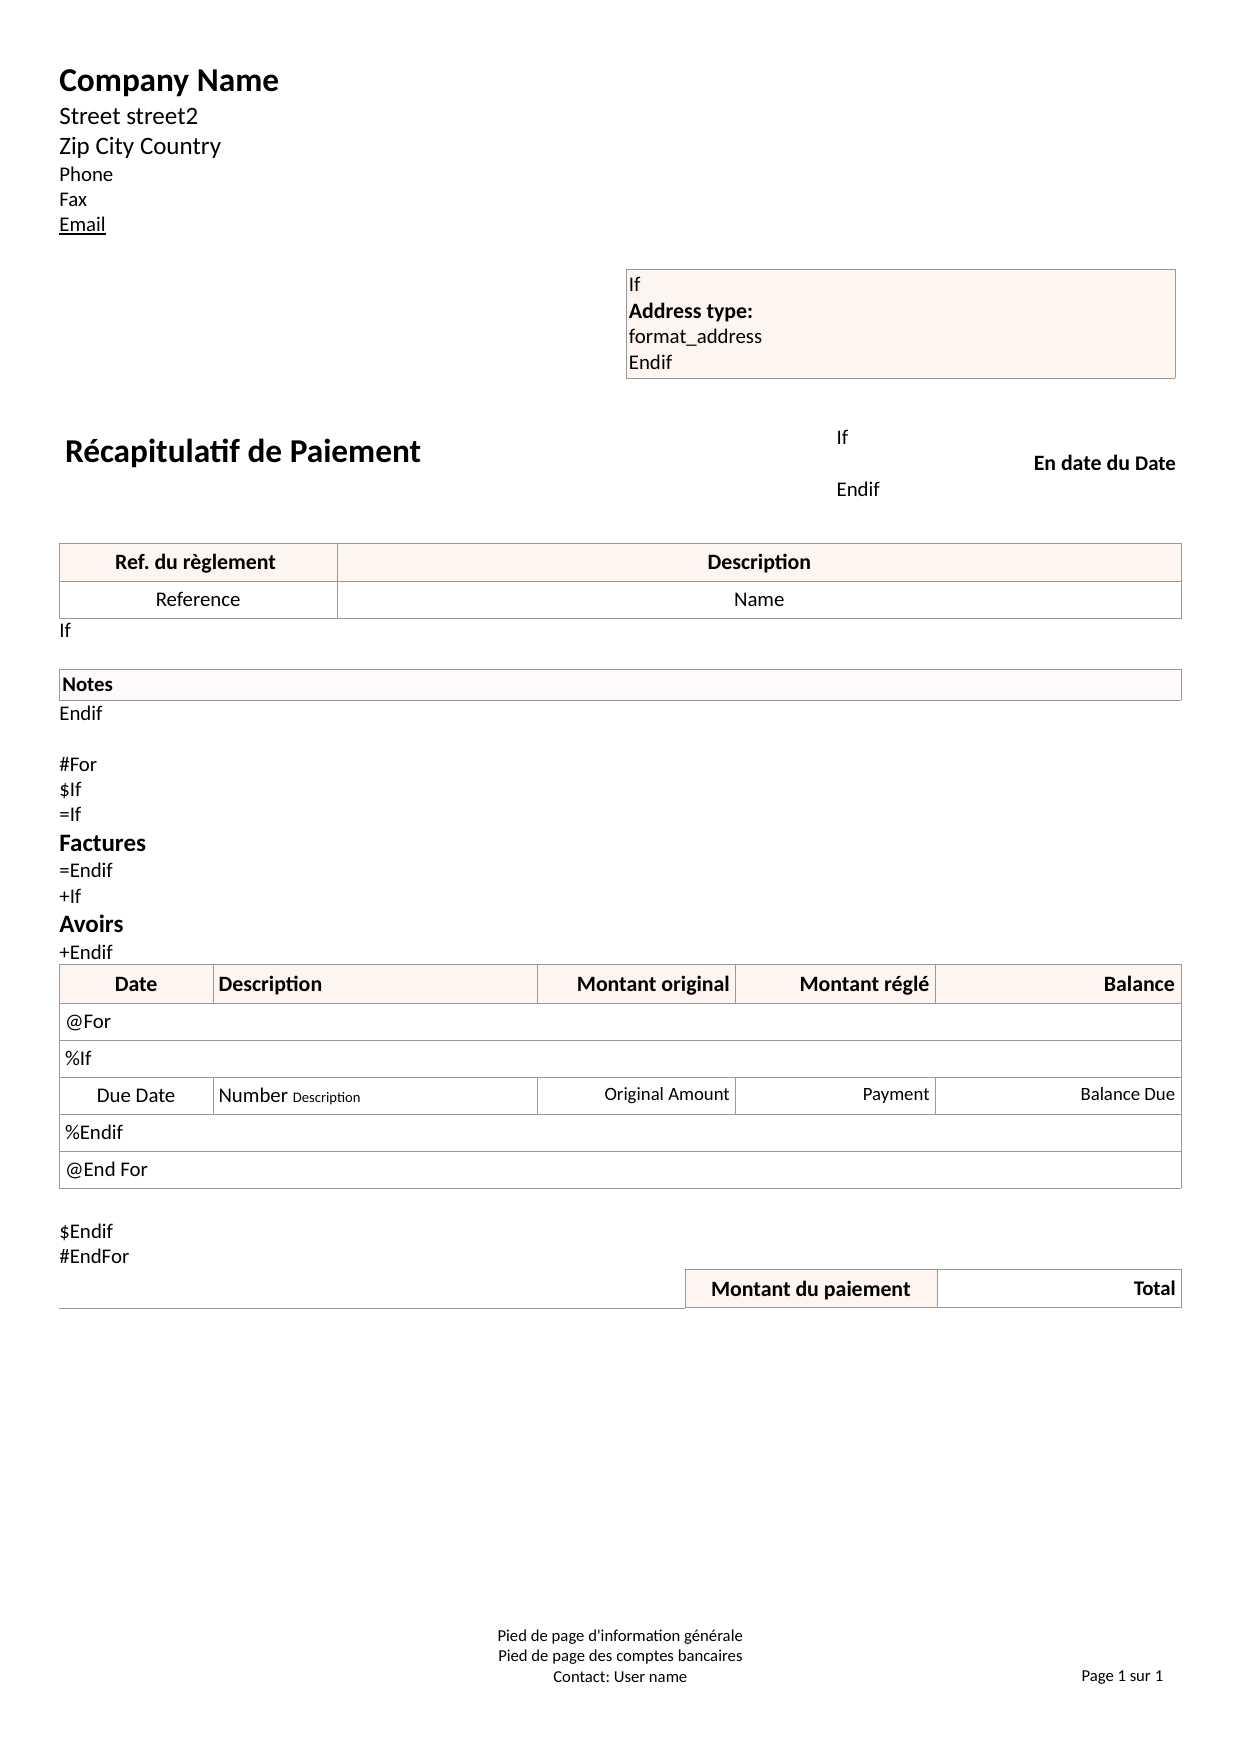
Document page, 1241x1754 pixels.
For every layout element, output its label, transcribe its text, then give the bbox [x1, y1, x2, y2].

table_cell Original Amount [538, 1078, 735, 1113]
text If [59, 619, 1181, 643]
table_header Company Name Street street2 Zip City Country Phone Fax Email [59, 59, 608, 248]
text $Endif [59, 1218, 1181, 1243]
table_cell Due Date [60, 1078, 213, 1113]
table_header [609, 59, 1181, 248]
text +Endif [59, 939, 1181, 964]
table_cell @End For [60, 1152, 1181, 1187]
table_cell @For [60, 1004, 1181, 1039]
text =Endif [59, 858, 1181, 883]
table_header Balance [936, 965, 1181, 1003]
text =If [59, 802, 1181, 827]
table_header [59, 263, 620, 383]
table_cell Balance Due [936, 1078, 1181, 1113]
table_cell Number Description [214, 1078, 537, 1113]
table_cell %If [60, 1041, 1181, 1077]
table_header Description [214, 965, 537, 1003]
table_header Montant original [538, 965, 735, 1003]
table_header [59, 1269, 685, 1307]
table_header If Address type: format_address Endif [620, 263, 1181, 383]
table_header Description [338, 544, 1181, 581]
table_cell Name [338, 582, 1181, 618]
table_cell Reference [60, 582, 337, 618]
table_cell Payment [736, 1078, 935, 1113]
table_header Récapitulatif de Paiement [59, 399, 831, 527]
text #For [59, 751, 1181, 776]
table_header Montant du paiement [686, 1270, 937, 1307]
text $If [59, 776, 1181, 802]
table_header Montant réglé [736, 965, 935, 1003]
table_header Ref. du règlement [60, 544, 337, 581]
table_header Total [938, 1270, 1181, 1307]
text #EndFor [59, 1243, 1181, 1269]
table_header If En date du Date Endif [831, 399, 1181, 527]
text Factures [59, 827, 1181, 858]
text Avoirs [59, 908, 1181, 939]
table_header Date [60, 965, 213, 1003]
text +If [59, 883, 1181, 908]
table_cell %Endif [60, 1115, 1181, 1151]
text Endif [59, 701, 1181, 725]
text Notes [60, 670, 1181, 700]
